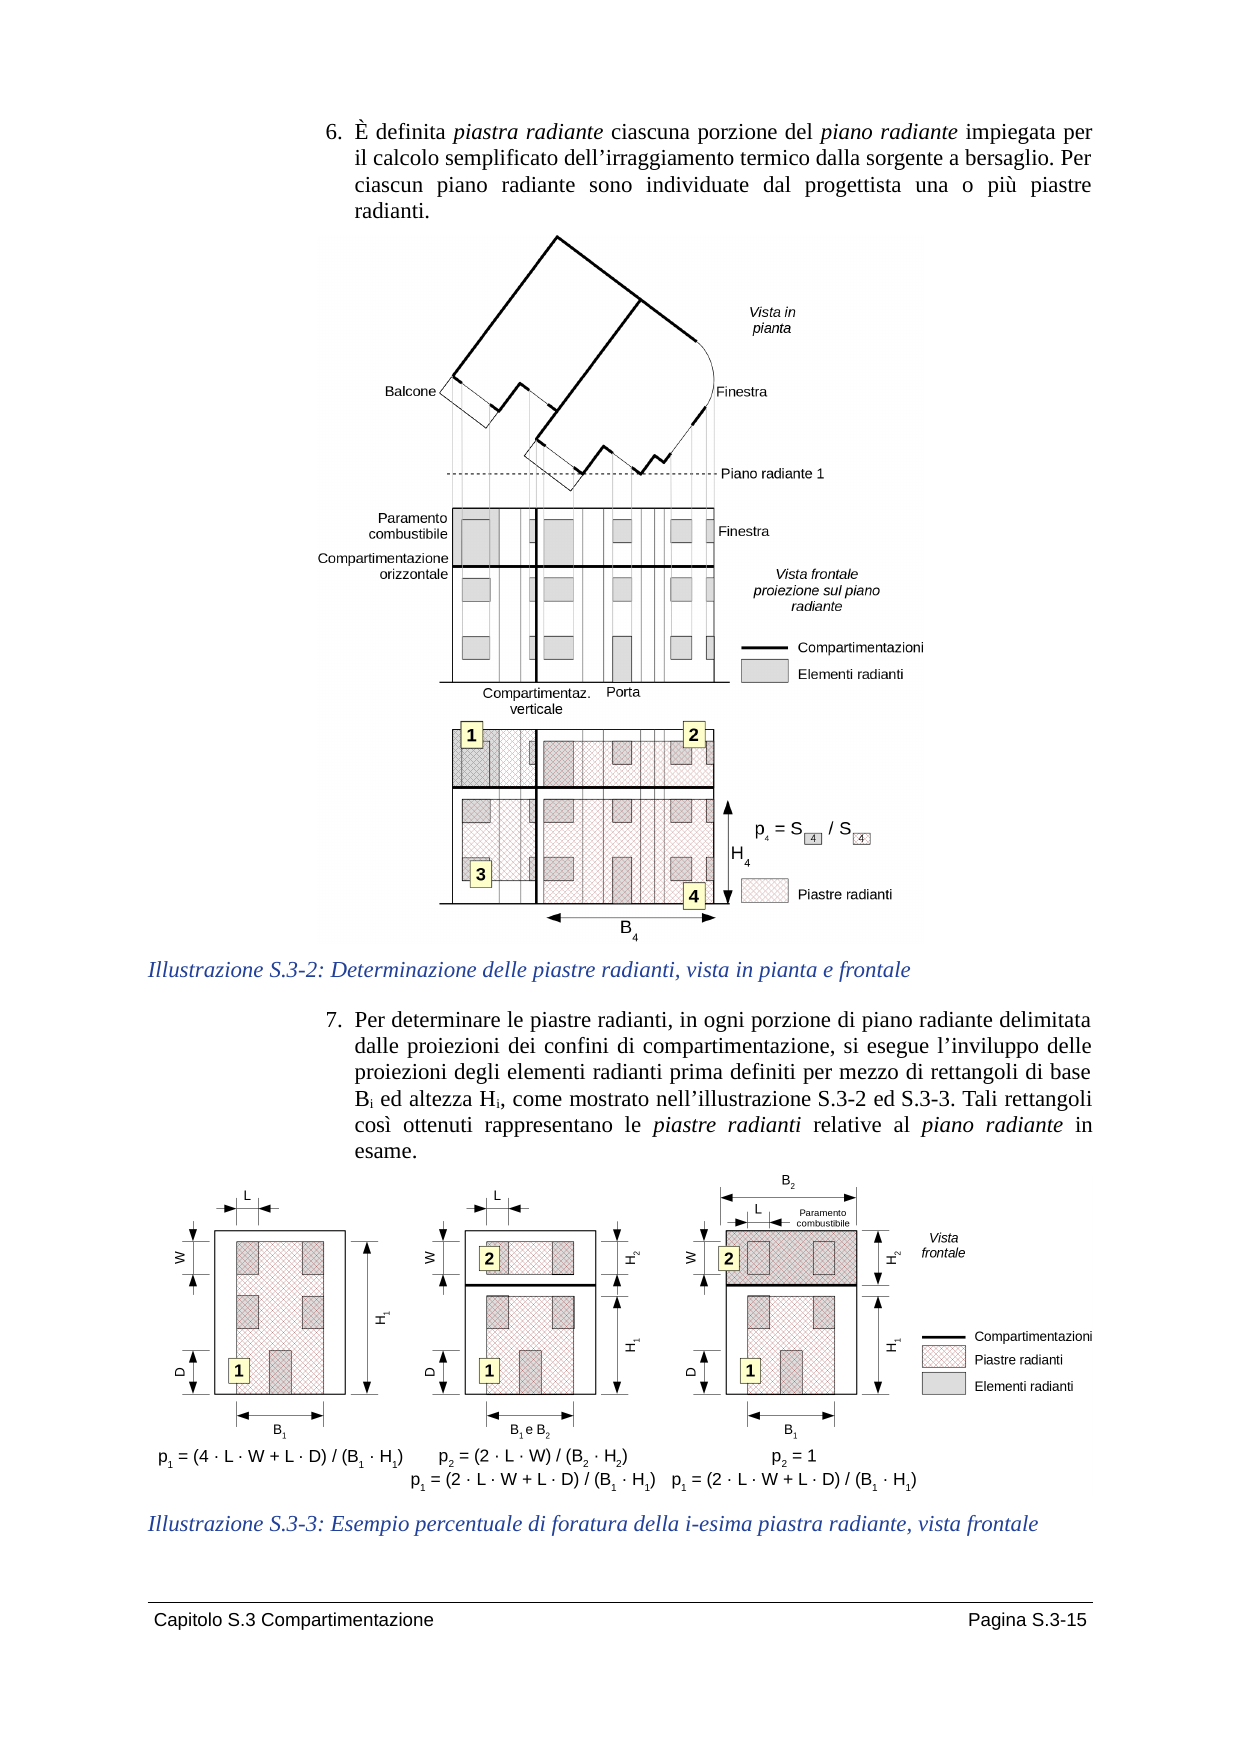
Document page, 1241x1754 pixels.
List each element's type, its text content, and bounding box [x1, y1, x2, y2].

picture [317, 235, 924, 944]
list Per determinare le piastre radianti, in ogni porzione di piano radiante delimitata dalle proiezioni dei confini di compartimentazione, si esegue l’inviluppo delle proiezioni degli elementi radianti prima definiti per mezzo di rettangoli di base Bi ed altezza Hi, come mostrato nell’illustrazione S.3-2 ed S.3-3. Tali rettangoli così ottenuti rappresentano le piastre radianti relative al piano radiante in esame. [342, 982, 1093, 1164]
list Illustrazione S.3-2: Determinazione delle piastre radianti, vista in pianta e frontale [148, 244, 1093, 982]
list Illustrazione S.3-3: Esempio percentuale di foratura della i-esima piastra radiante, vista frontale [148, 1498, 1093, 1536]
picture [147, 1175, 1093, 1498]
list È definita piastra radiante ciascuna porzione del piano radiante impiegata per il calcolo semplificato dell’irraggiamento termico dalla sorgente a bersaglio. Per ciascun piano radiante sono individuate dal progettista una o più piastre radianti. [342, 118, 1093, 223]
